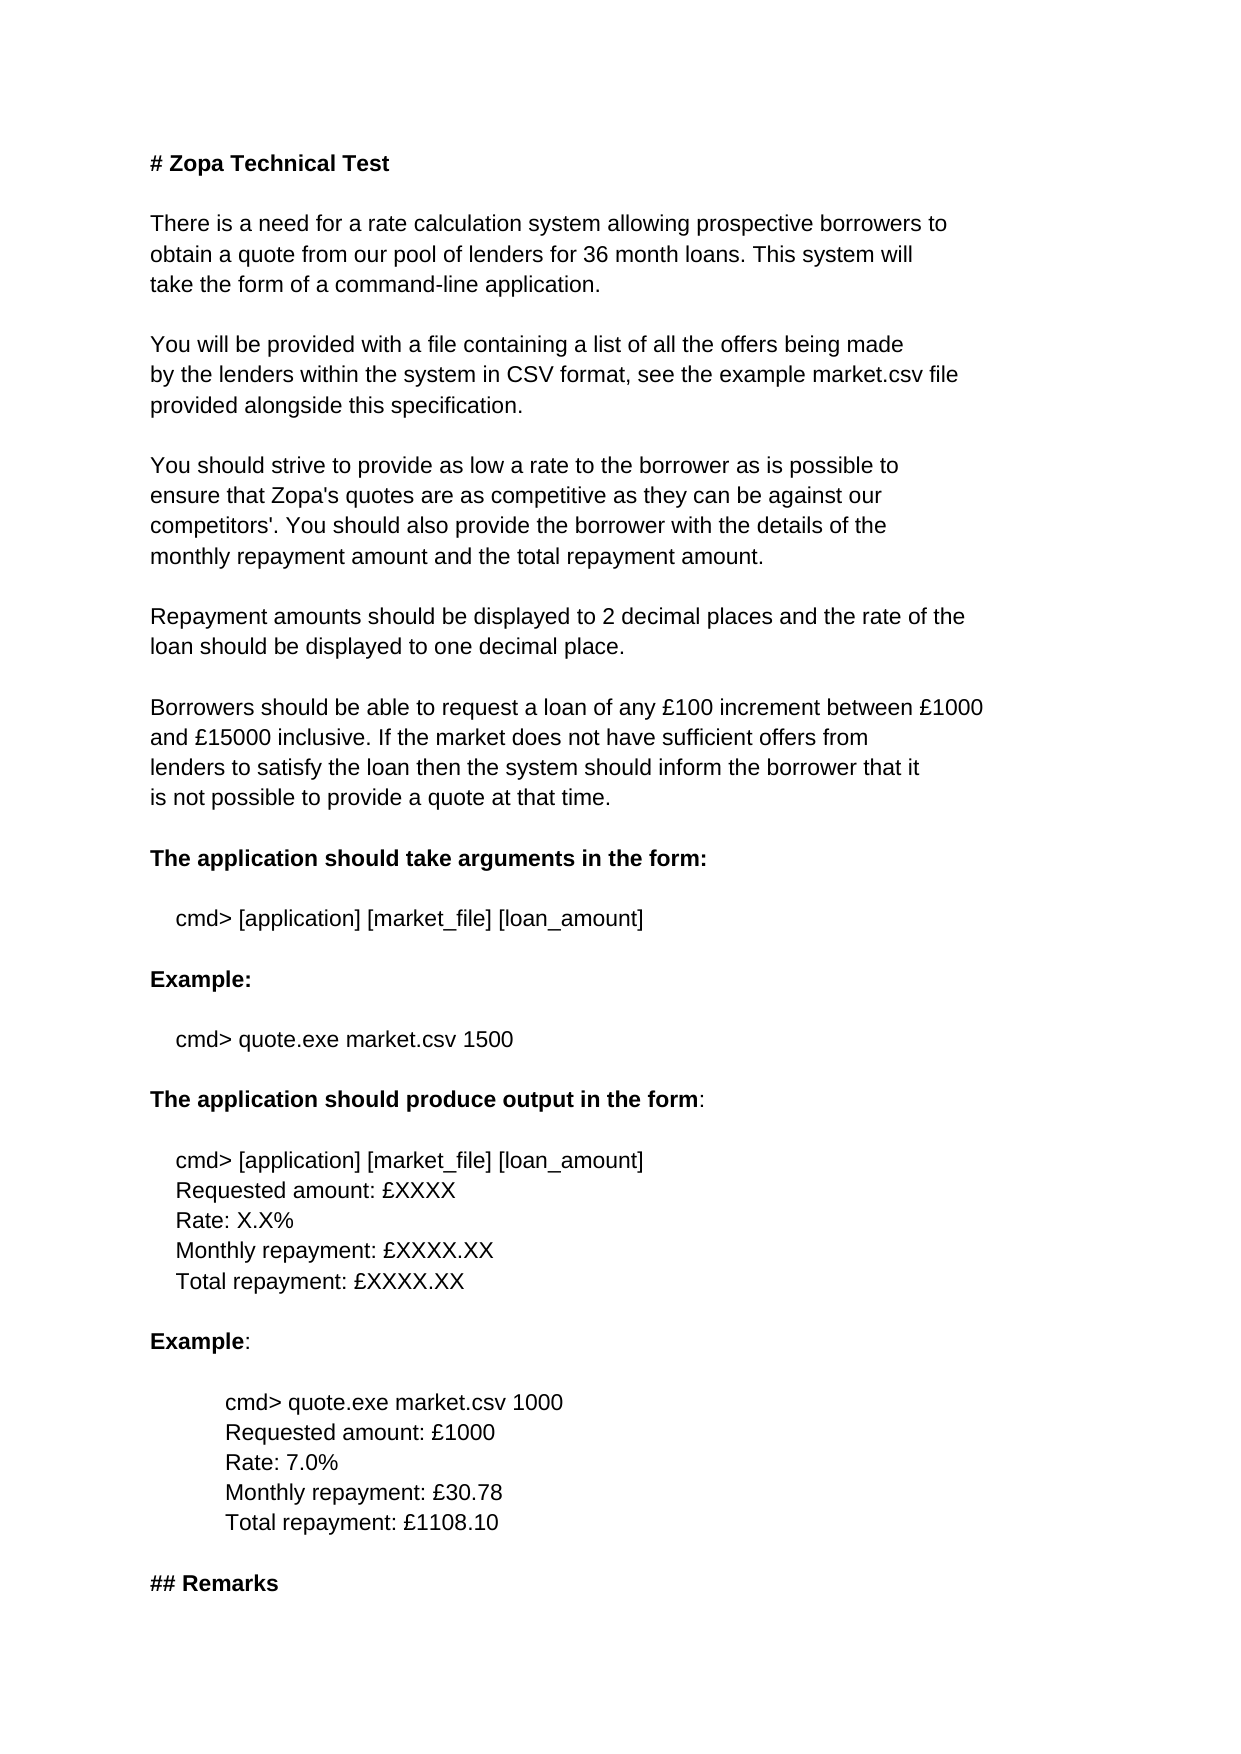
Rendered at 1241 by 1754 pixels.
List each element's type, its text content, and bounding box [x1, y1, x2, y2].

text # Zopa Technical Test There is a need for a rate calculation system allowing prospective borrowers to obtain a quote from our pool of lenders for 36 month loans. This system will take the form of a command-line application. You will be provided with a file containing a list of all the offers being made by the lenders within the system in CSV format, see the example market.csv file provided alongside this specification. You should strive to provide as low a rate to the borrower as is possible to ensure that Zopa's quotes are as competitive as they can be against our competitors'. You should also provide the borrower with the details of the monthly repayment amount and the total repayment amount. Repayment amounts should be displayed to 2 decimal places and the rate of the loan should be displayed to one decimal place. Borrowers should be able to request a loan of any £100 increment between £1000 and £15000 inclusive. If the market does not have sufficient offers from lenders to satisfy the loan then the system should inform the borrower that it is not possible to provide a quote at that time. The application should take arguments in the form: cmd> [application] [market_file] [loan_amount] Example: cmd> quote.exe market.csv 1500 The application should produce output in the form: cmd> [application] [market_file] [loan_amount] Requested amount: £XXXX Rate: X.X% Monthly repayment: £XXXX.XX Total repayment: £XXXX.XX Example: cmd> quote.exe market.csv 1000 Requested amount: £1000 Rate: 7.0% Monthly repayment: £30.78 Total repayment: £1108.10 ## Remarks [150, 150, 1090, 1596]
